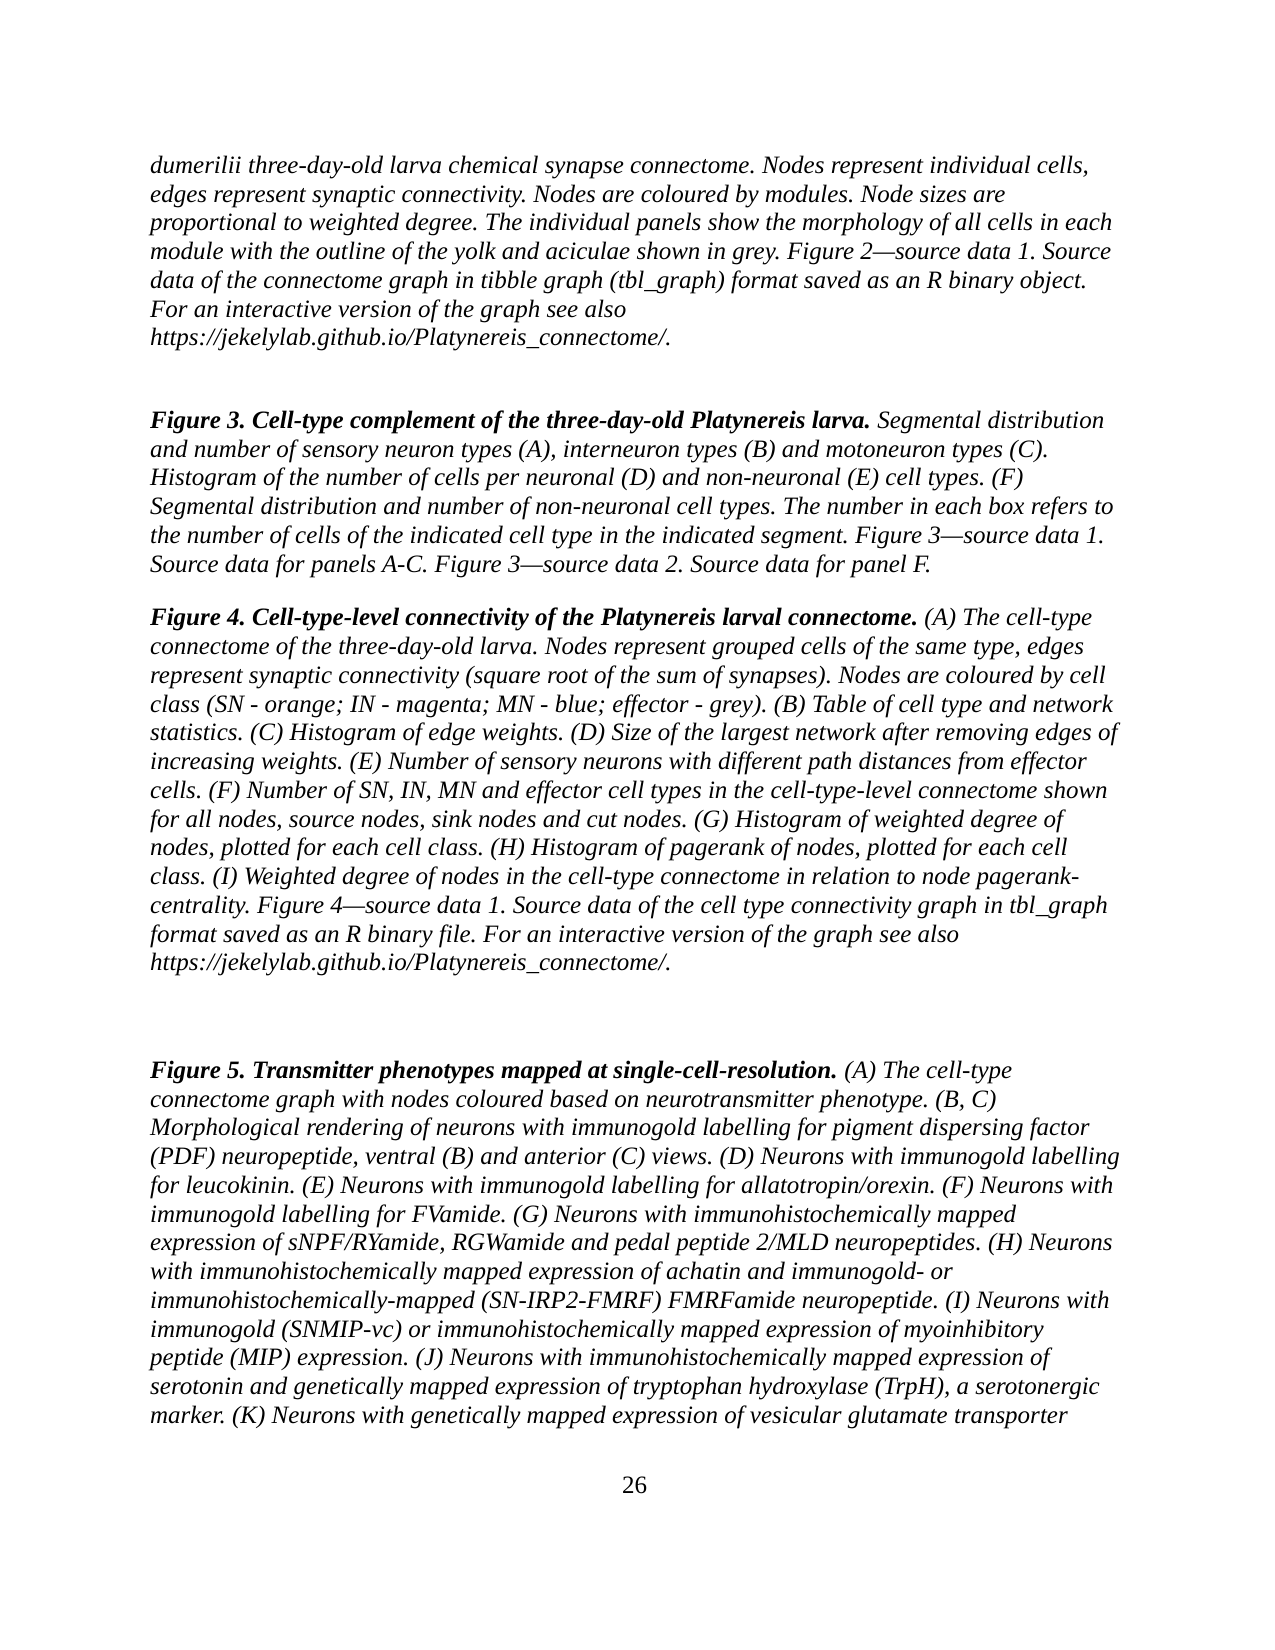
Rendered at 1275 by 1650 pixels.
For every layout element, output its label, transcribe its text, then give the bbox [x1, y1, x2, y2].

text dumerilii three-day-old larva chemical synapse connectome. Nodes represent individual cells, edges represent synaptic connectivity. Nodes are coloured by modules. Node sizes are proportional to weighted degree. The individual panels show the morphology of all cells in each module with the outline of the yolk and aciculae shown in grey. Figure 2—source data 1. Source data of the connectome graph in tibble graph (tbl_graph) format saved as an R binary object. For an interactive version of the graph see also https://jekelylab.github.io/Platynereis_connectome/. [150, 150, 1125, 351]
text Figure 3. Cell-type complement of the three-day-old Platynereis larva. Segmental distribution and number of sensory neuron types (A), interneuron types (B) and motoneuron types (C). Histogram of the number of cells per neuronal (D) and non-neuronal (E) cell types. (F) Segmental distribution and number of non-neuronal cell types. The number in each box refers to the number of cells of the indicated cell type in the indicated segment. Figure 3—source data 1. Source data for panels A-C. Figure 3—source data 2. Source data for panel F. [150, 405, 1125, 577]
text Figure 4. Cell-type-level connectivity of the Platynereis larval connectome. (A) The cell-type connectome of the three-day-old larva. Nodes represent grouped cells of the same type, edges represent synaptic connectivity (square root of the sum of synapses). Nodes are coloured by cell class (SN - orange; IN - magenta; MN - blue; effector - grey). (B) Table of cell type and network statistics. (C) Histogram of edge weights. (D) Size of the largest network after removing edges of increasing weights. (E) Number of sensory neurons with different path distances from effector cells. (F) Number of SN, IN, MN and effector cell types in the cell-type-level connectome shown for all nodes, source nodes, sink nodes and cut nodes. (G) Histogram of weighted degree of nodes, plotted for each cell class. (H) Histogram of pagerank of nodes, plotted for each cell class. (I) Weighted degree of nodes in the cell-type connectome in relation to node pagerank-centrality. Figure 4—source data 1. Source data of the cell type connectivity graph in tbl_graph format saved as an R binary file. For an interactive version of the graph see also https://jekelylab.github.io/Platynereis_connectome/. [150, 602, 1125, 976]
text Figure 5. Transmitter phenotypes mapped at single-cell-resolution. (A) The cell-type connectome graph with nodes coloured based on neurotransmitter phenotype. (B, C) Morphological rendering of neurons with immunogold labelling for pigment dispersing factor (PDF) neuropeptide, ventral (B) and anterior (C) views. (D) Neurons with immunogold labelling for leucokinin. (E) Neurons with immunogold labelling for allatotropin/orexin. (F) Neurons with immunogold labelling for FVamide. (G) Neurons with immunohistochemically mapped expression of sNPF/RYamide, RGWamide and pedal peptide 2/MLD neuropeptides. (H) Neurons with immunohistochemically mapped expression of achatin and immunogold- or immunohistochemically-mapped (SN-IRP2-FMRF) FMRFamide neuropeptide. (I) Neurons with immunogold (SNMIP-vc) or immunohistochemically mapped expression of myoinhibitory peptide (MIP) expression. (J) Neurons with immunohistochemically mapped expression of serotonin and genetically mapped expression of tryptophan hydroxylase (TrpH), a serotonergic marker. (K) Neurons with genetically mapped expression of vesicular glutamate transporter [150, 1055, 1125, 1429]
